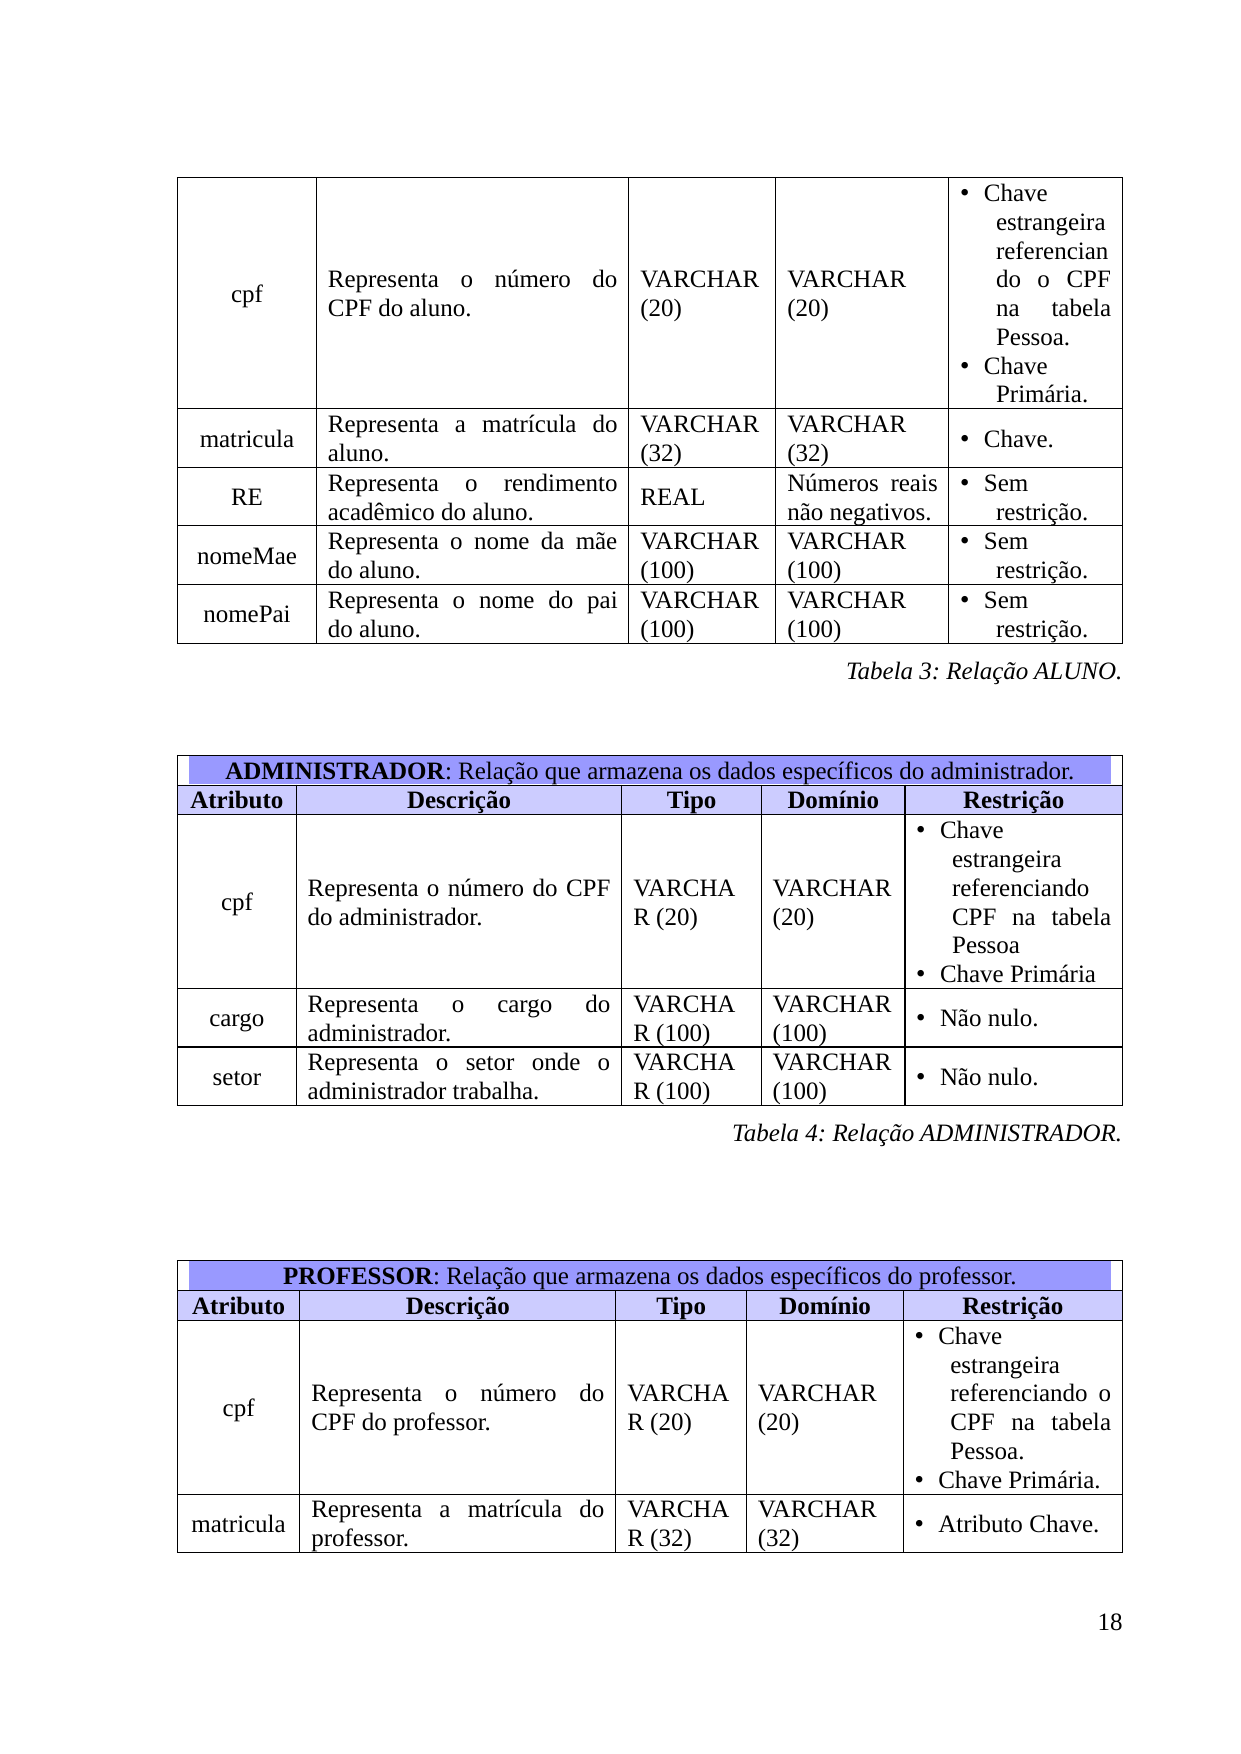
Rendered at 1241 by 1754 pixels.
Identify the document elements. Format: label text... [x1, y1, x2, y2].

table_cell VARCHAR (20) [622, 815, 761, 988]
table_cell VARCHAR (100) [622, 989, 761, 1046]
table_cell Chave estrangeira referenciando CPF na tabela Pessoa Chave Primária [906, 815, 1122, 988]
table_cell nomeMae [178, 526, 316, 584]
table_cell Domínio [747, 1291, 903, 1320]
table_cell Descrição [297, 786, 621, 814]
table_cell VARCHAR (20) [776, 178, 948, 408]
table_cell Tipo [622, 786, 761, 814]
table_cell cpf [178, 178, 316, 408]
table_cell Representa o rendimento acadêmico do aluno. [317, 468, 628, 525]
table_cell nomePai [178, 585, 316, 642]
table_cell VARCHAR (100) [762, 989, 904, 1046]
table_cell Atributo Chave. [904, 1495, 1122, 1552]
text Tabela 4: Relação ADMINISTRADOR. [177, 1118, 1122, 1147]
table_cell matricula [178, 1495, 299, 1552]
table_cell Não nulo. [906, 1048, 1122, 1105]
table_cell cpf [178, 815, 296, 988]
table_cell Domínio [762, 786, 904, 814]
table_cell cargo [178, 989, 296, 1046]
table_cell VARCHAR (100) [776, 585, 948, 642]
table_cell cpf [178, 1321, 299, 1493]
table_cell setor [178, 1048, 296, 1105]
table_cell VARCHAR (32) [629, 409, 775, 467]
table_cell VARCHAR (100) [629, 585, 775, 642]
table_cell Chave estrangeira referenciando o CPF na tabela Pessoa. Chave Primária. [904, 1321, 1122, 1493]
table_cell Representa a matrícula do aluno. [317, 409, 628, 467]
table_cell Atributo [178, 786, 296, 814]
table_cell VARCHAR (100) [762, 1048, 904, 1105]
table_cell Descrição [300, 1291, 615, 1320]
table_cell Sem restrição. [949, 468, 1122, 525]
table_cell VARCHAR (32) [776, 409, 948, 467]
table_cell Chave estrangeira referenciando o CPF na tabela Pessoa. Chave Primária. [949, 178, 1122, 408]
table_cell VARCHAR (32) [747, 1495, 903, 1552]
table_cell VARCHAR (20) [762, 815, 904, 988]
table_cell Restrição [904, 1291, 1122, 1320]
table_cell REAL [629, 468, 775, 525]
table_cell VARCHAR (32) [616, 1495, 746, 1552]
table_cell Representa o número do CPF do aluno. [317, 178, 628, 408]
table_cell Representa o cargo do administrador. [297, 989, 621, 1046]
table_cell Tipo [616, 1291, 746, 1320]
table_cell Representa o setor onde o administrador trabalha. [297, 1048, 621, 1105]
table_cell Não nulo. [906, 989, 1122, 1046]
table_cell VARCHAR (20) [616, 1321, 746, 1493]
table_cell Representa o número do CPF do professor. [300, 1321, 615, 1493]
table_cell Representa a matrícula do professor. [300, 1495, 615, 1552]
table_cell Restrição [906, 786, 1122, 814]
table_cell Representa o nome da mãe do aluno. [317, 526, 628, 584]
text Tabela 3: Relação ALUNO. [177, 656, 1122, 685]
table_cell VARCHAR (100) [776, 526, 948, 584]
table_cell Sem restrição. [949, 526, 1122, 584]
table_cell Representa o nome do pai do aluno. [317, 585, 628, 642]
table_cell Atributo [178, 1291, 299, 1320]
table_cell Representa o número do CPF do administrador. [297, 815, 621, 988]
table_cell VARCHAR (20) [747, 1321, 903, 1493]
table_cell Sem restrição. [949, 585, 1122, 642]
table_cell VARCHAR (20) [629, 178, 775, 408]
table_cell Chave. [949, 409, 1122, 467]
table_cell Números reais não negativos. [776, 468, 948, 525]
table_cell RE [178, 468, 316, 525]
table_cell VARCHAR (100) [629, 526, 775, 584]
table_cell VARCHAR (100) [622, 1048, 761, 1105]
table_cell matricula [178, 409, 316, 467]
